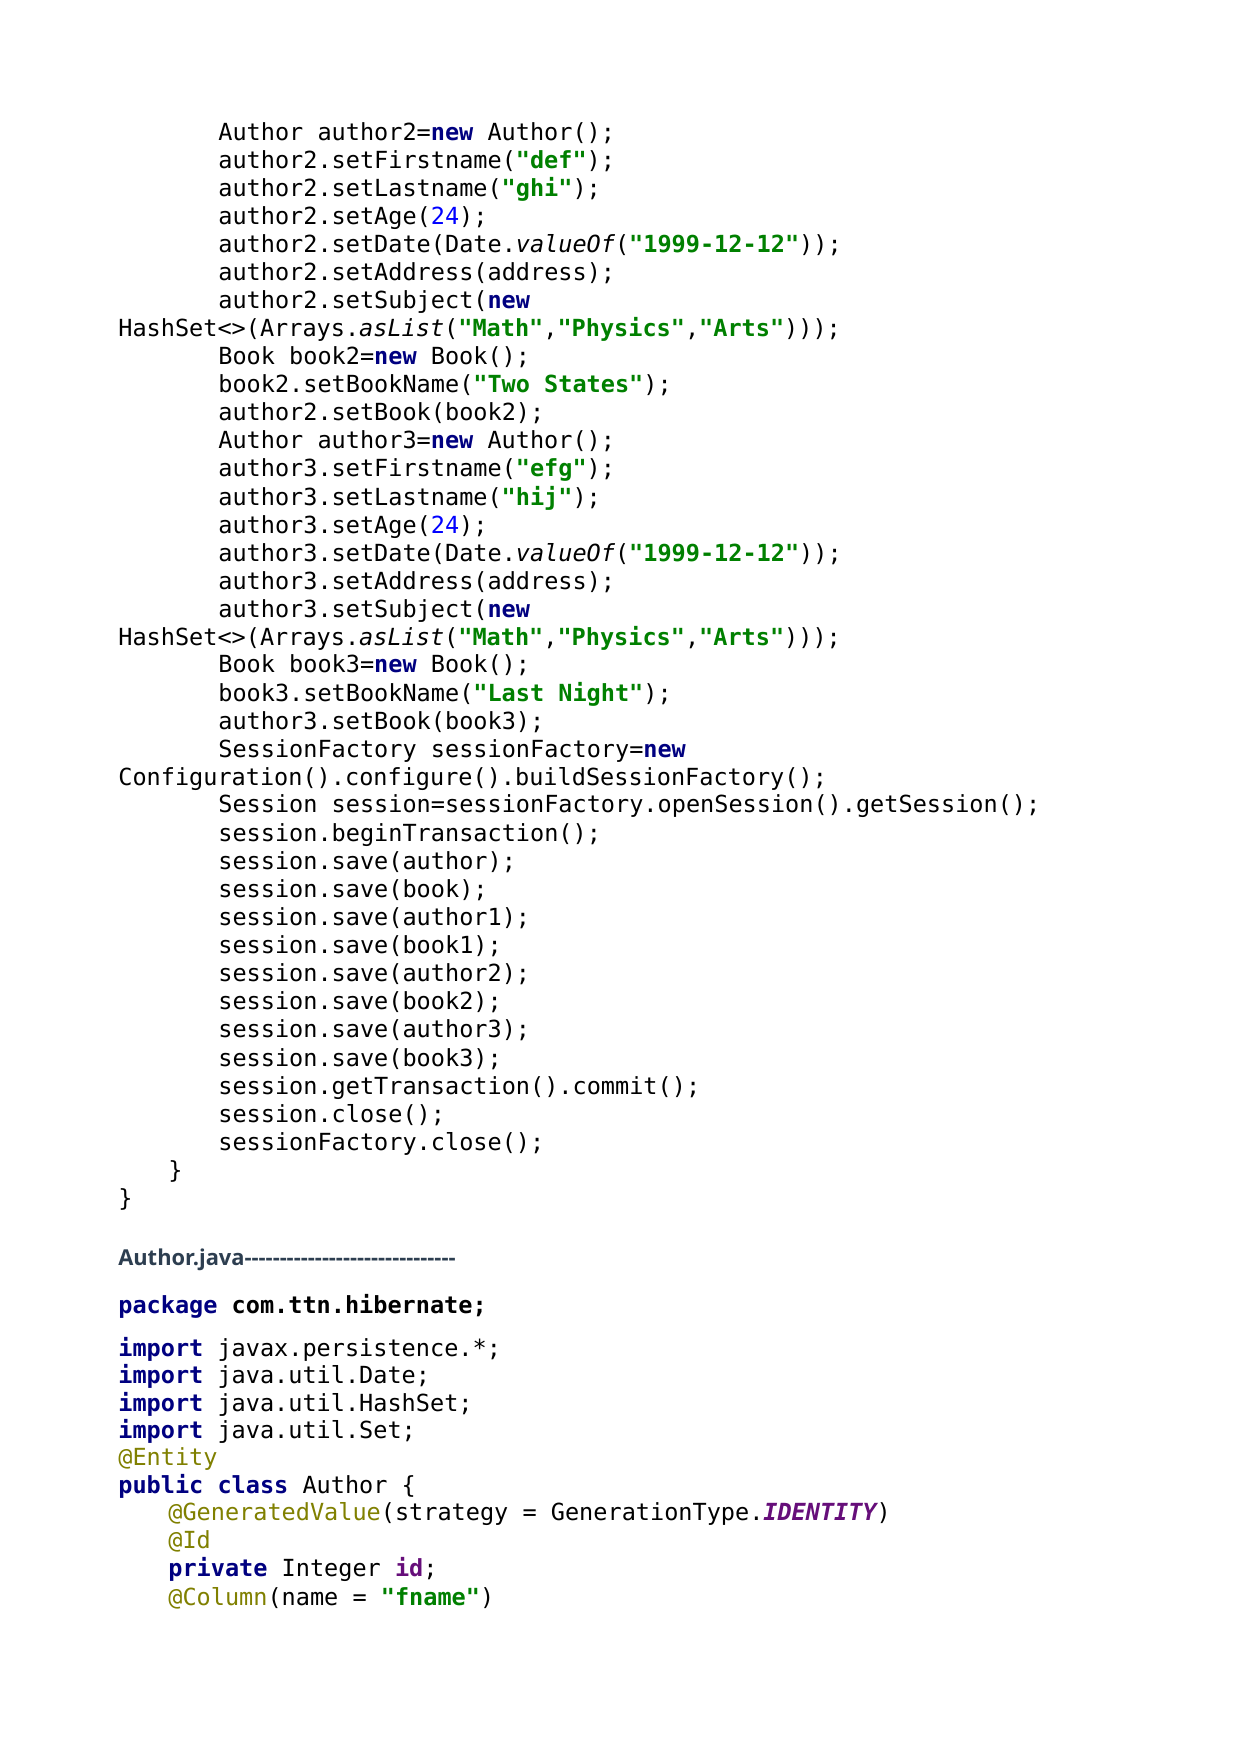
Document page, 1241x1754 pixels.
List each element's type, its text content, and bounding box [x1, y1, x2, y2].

text author2.setAddress(address); [118, 259, 1122, 287]
text author3.setBook(book3); [118, 707, 1122, 735]
text import javax.persistence.*; [118, 1334, 1122, 1362]
text import java.util.Set; [118, 1417, 1122, 1444]
text sessionFactory.close(); [118, 1128, 1122, 1157]
text package com.ttn.hibernate; [118, 1291, 1122, 1319]
text session.getTransaction().commit(); [118, 1072, 1122, 1100]
text @Column(name = "fname") [118, 1583, 1122, 1611]
text author3.setFirstname("efg"); [118, 455, 1122, 483]
text @Id [118, 1527, 1122, 1555]
text Session session=sessionFactory.openSession().getSession(); [118, 791, 1122, 819]
text book2.setBookName("Two States"); [118, 371, 1122, 399]
text author3.setAddress(address); [118, 567, 1122, 596]
text session.save(author3); [118, 1016, 1122, 1044]
text session.save(author); [118, 847, 1122, 875]
text session.close(); [118, 1100, 1122, 1128]
text author3.setLastname("hij"); [118, 483, 1122, 511]
text Book book2=new Book(); [118, 342, 1122, 371]
text session.save(author1); [118, 903, 1122, 932]
text session.save(author2); [118, 960, 1122, 988]
text Book book3=new Book(); [118, 651, 1122, 679]
text Author author3=new Author(); [118, 427, 1122, 455]
text public class Author { [118, 1471, 1122, 1499]
text } [118, 1185, 1122, 1212]
text session.save(book2); [118, 988, 1122, 1016]
text author2.setSubject(new HashSet<>(Arrays.asList("Math","Physics","Arts"))); [118, 287, 1122, 342]
text session.beginTransaction(); [118, 819, 1122, 847]
text author3.setDate(Date.valueOf("1999-12-12")); [118, 539, 1122, 567]
text author3.setAge(24); [118, 511, 1122, 539]
text import java.util.HashSet; [118, 1389, 1122, 1417]
text author2.setLastname("ghi"); [118, 174, 1122, 202]
text author2.setFirstname("def"); [118, 146, 1122, 174]
text @Entity [118, 1444, 1122, 1471]
text @GeneratedValue(strategy = GenerationType.IDENTITY) [118, 1499, 1122, 1527]
text session.save(book1); [118, 932, 1122, 960]
text Author.java------------------------------ [118, 1242, 1122, 1271]
text SessionFactory sessionFactory=new Configuration().configure().buildSessionFactory(); [118, 735, 1122, 791]
text session.save(book); [118, 875, 1122, 903]
text private Integer id; [118, 1555, 1122, 1583]
text session.save(book3); [118, 1044, 1122, 1072]
text author2.setBook(book2); [118, 399, 1122, 427]
text author2.setAge(24); [118, 202, 1122, 231]
text import java.util.Date; [118, 1362, 1122, 1389]
text } [118, 1157, 1122, 1185]
text author3.setSubject(new HashSet<>(Arrays.asList("Math","Physics","Arts"))); [118, 596, 1122, 651]
text book3.setBookName("Last Night"); [118, 679, 1122, 707]
text author2.setDate(Date.valueOf("1999-12-12")); [118, 231, 1122, 259]
text Author author2=new Author(); [118, 118, 1122, 146]
